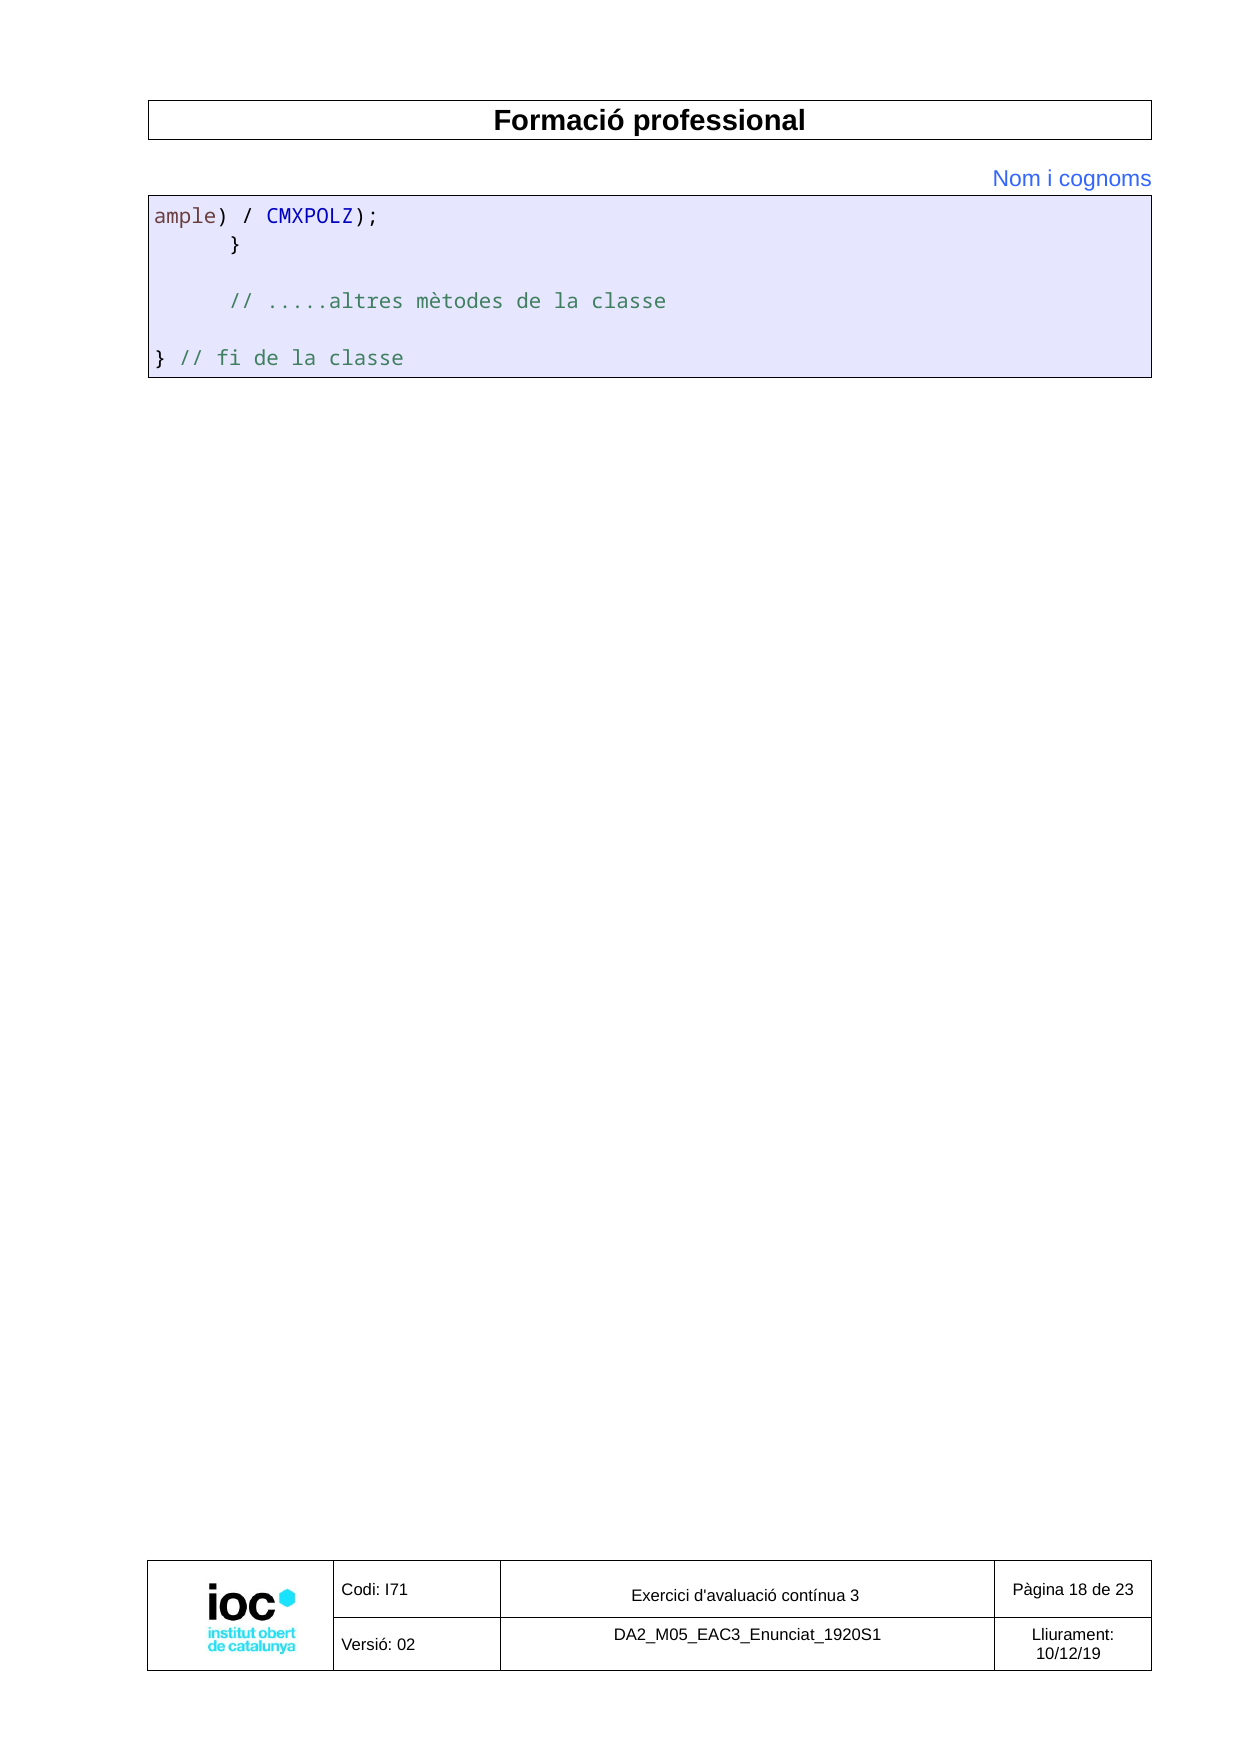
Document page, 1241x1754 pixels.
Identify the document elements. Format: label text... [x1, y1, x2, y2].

picture [195, 1570, 309, 1665]
table_header ample) / CMXPOLZ); } // .....altres mètodes de la classe } // fi de la classe [149, 196, 1151, 377]
